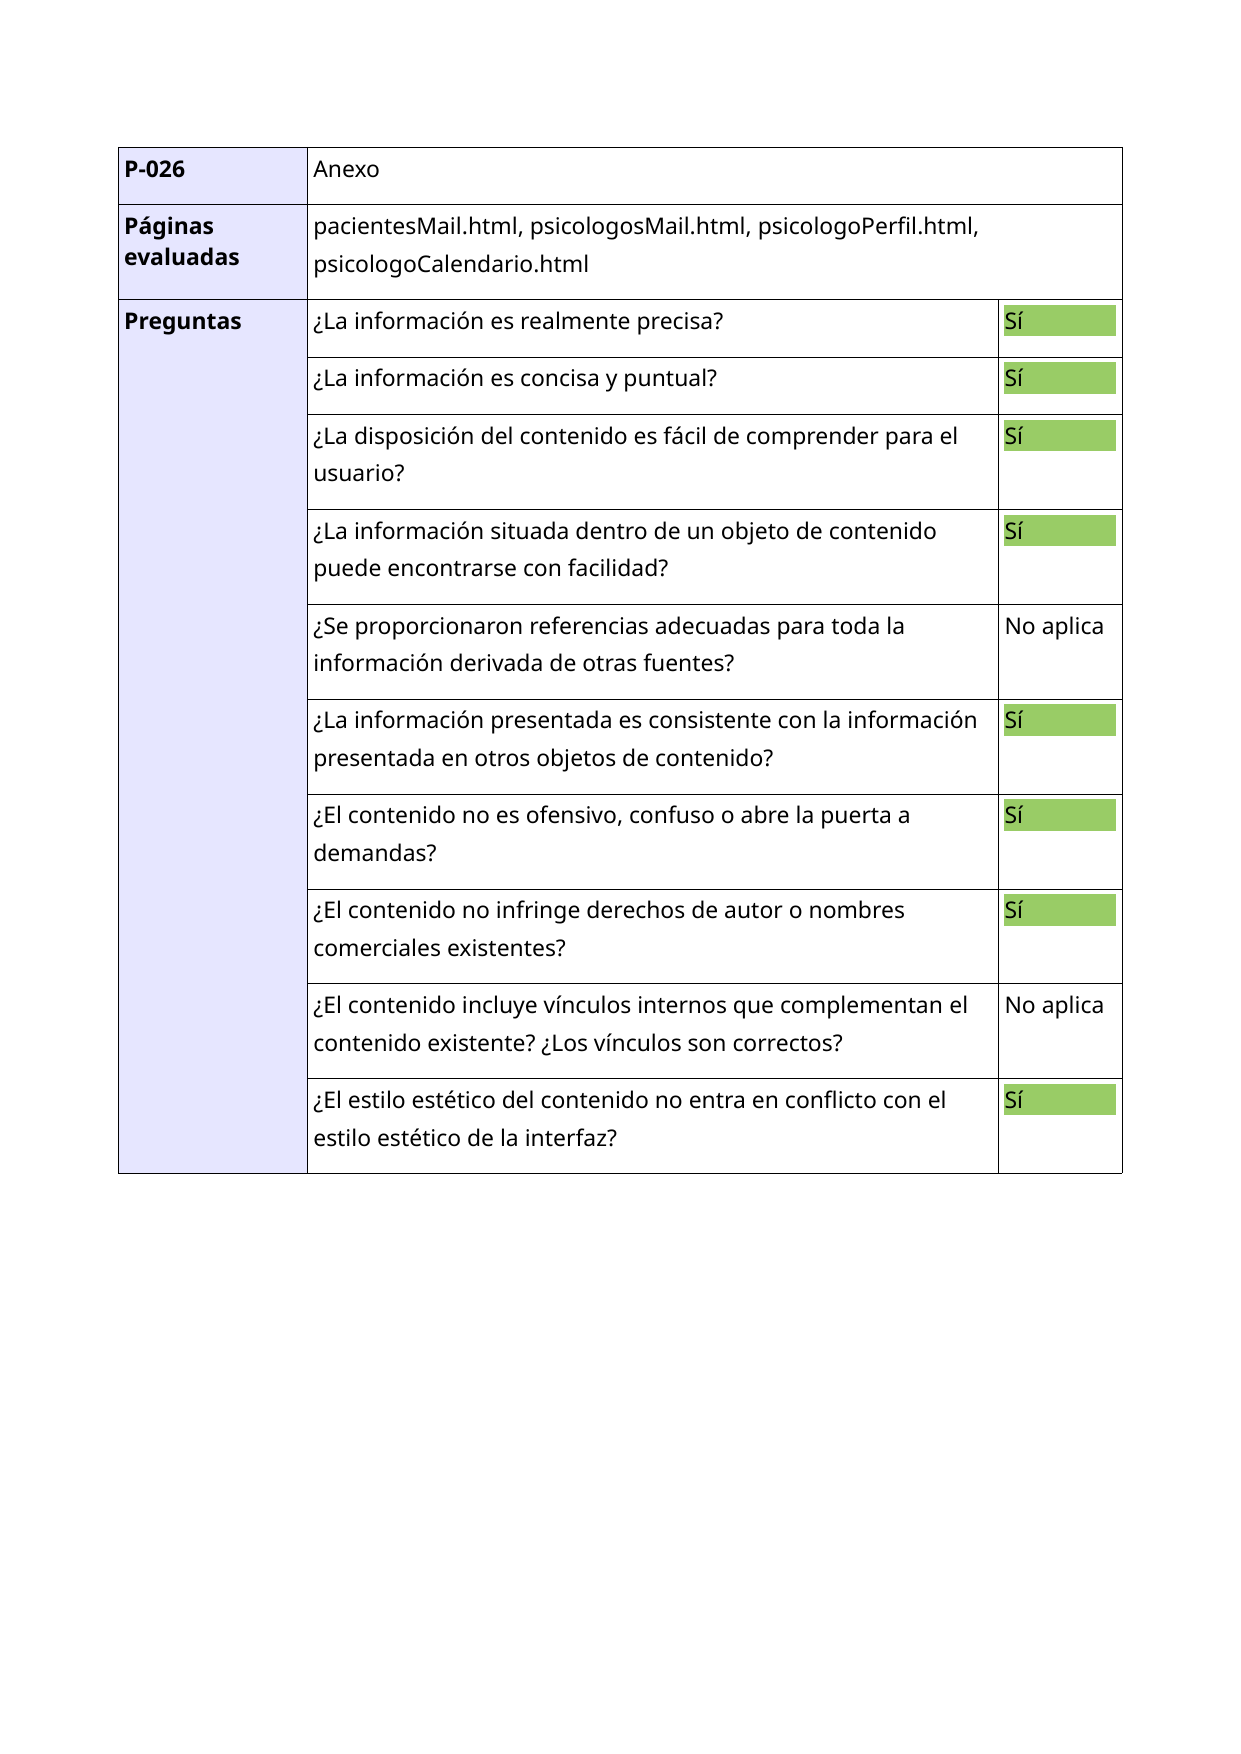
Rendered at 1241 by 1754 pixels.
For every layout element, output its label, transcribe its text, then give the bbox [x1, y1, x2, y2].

table_cell No aplica [999, 984, 1122, 1078]
table_cell Sí [999, 795, 1122, 888]
table_cell ¿La información presentada es consistente con la información presentada en otros objetos de contenido? [308, 700, 998, 793]
table_cell Sí [999, 890, 1122, 983]
table_cell Sí [999, 1079, 1122, 1173]
table_header P-026 [119, 148, 307, 204]
table_cell pacientesMail.html, psicologosMail.html, psicologoPerfil.html, psicologoCalendario.html [308, 205, 1122, 299]
table_cell Páginas evaluadas [119, 205, 307, 299]
table_cell ¿El estilo estético del contenido no entra en conflicto con el estilo estético de la interfaz? [308, 1079, 998, 1173]
table_cell ¿El contenido incluye vínculos internos que complementan el contenido existente? ¿Los vínculos son correctos? [308, 984, 998, 1078]
table_cell ¿La disposición del contenido es fácil de comprender para el usuario? [308, 415, 998, 509]
table_cell Sí [999, 358, 1122, 414]
table_cell ¿El contenido no infringe derechos de autor o nombres comerciales existentes? [308, 890, 998, 983]
table_cell ¿Se proporcionaron referencias adecuadas para toda la información derivada de otras fuentes? [308, 605, 998, 699]
table_cell No aplica [999, 605, 1122, 699]
table_cell Sí [999, 700, 1122, 793]
table_cell Sí [999, 510, 1122, 604]
table_cell ¿La información situada dentro de un objeto de contenido puede encontrarse con facilidad? [308, 510, 998, 604]
table_cell Sí [999, 300, 1122, 357]
table_header Anexo [308, 148, 1122, 204]
table_cell ¿La información es concisa y puntual? [308, 358, 998, 414]
table_cell ¿El contenido no es ofensivo, confuso o abre la puerta a demandas? [308, 795, 998, 888]
table_cell ¿La información es realmente precisa? [308, 300, 998, 357]
table_cell Sí [999, 415, 1122, 509]
table_cell Preguntas [119, 300, 307, 1173]
